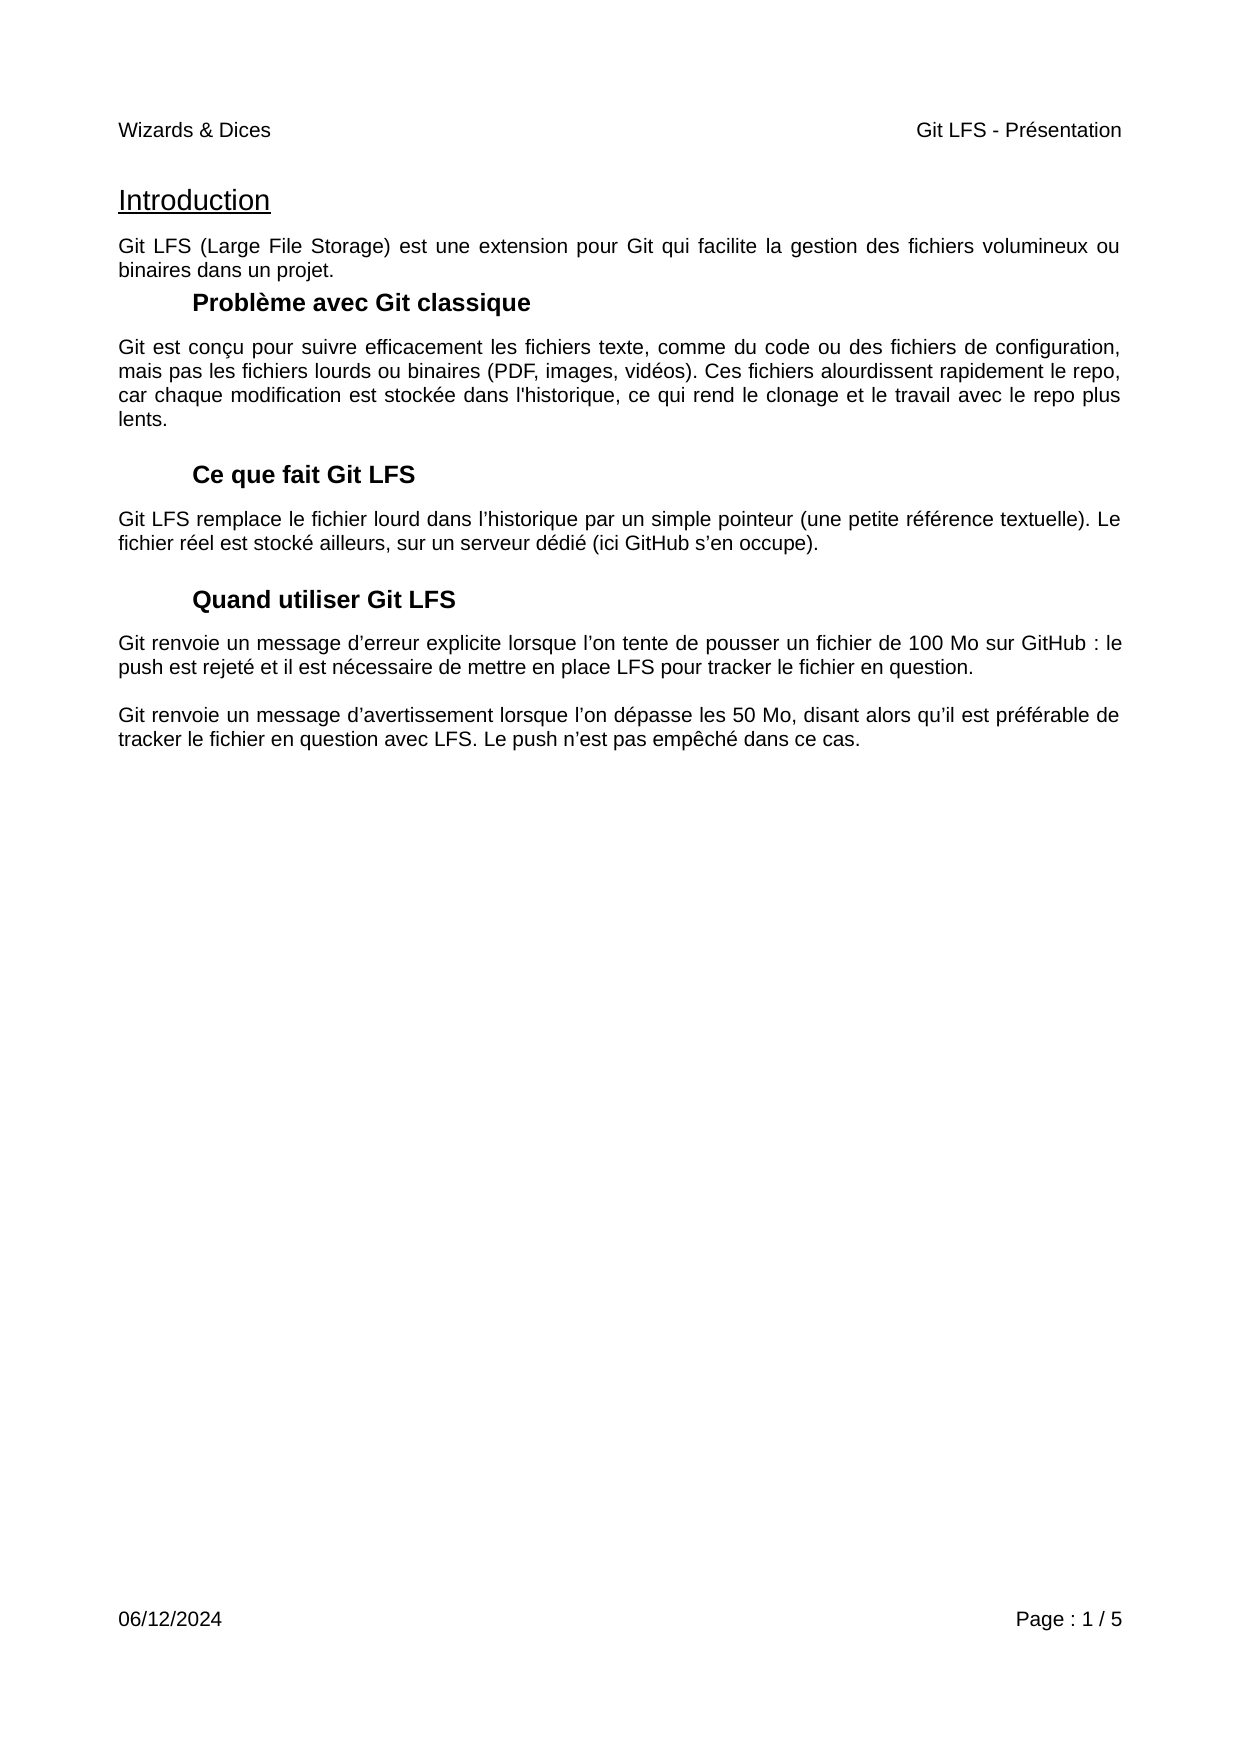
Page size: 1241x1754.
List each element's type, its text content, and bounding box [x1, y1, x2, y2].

text Git est conçu pour suivre efficacement les fichiers texte, comme du code ou des fichiers de configuration, mais pas les fichiers lourds ou binaires (PDF, images, vidéos). Ces fichiers alourdissent rapidement le repo, car chaque modification est stockée dans l'historique, ce qui rend le clonage et le travail avec le repo plus lents. [118, 334, 1122, 430]
subtitle Problème avec Git classique [192, 288, 1122, 317]
text Git LFS (Large File Storage) est une extension pour Git qui facilite la gestion des fichiers volumineux ou binaires dans un projet. [118, 234, 1122, 282]
subtitle Quand utiliser Git LFS [192, 584, 1122, 613]
subtitle Ce que fait Git LFS [192, 460, 1122, 489]
text Git LFS remplace le fichier lourd dans l’historique par un simple pointeur (une petite référence textuelle). Le fichier réel est stocké ailleurs, sur un serveur dédié (ici GitHub s’en occupe). [118, 507, 1122, 555]
subtitle Introduction [118, 183, 1122, 217]
text Git renvoie un message d’avertissement lorsque l’on dépasse les 50 Mo, disant alors qu’il est préférable de tracker le fichier en question avec LFS. Le push n’est pas empêché dans ce cas. [118, 703, 1122, 751]
text Git renvoie un message d’erreur explicite lorsque l’on tente de pousser un fichier de 100 Mo sur GitHub : le push est rejeté et il est nécessaire de mettre en place LFS pour tracker le fichier en question. [118, 631, 1122, 679]
